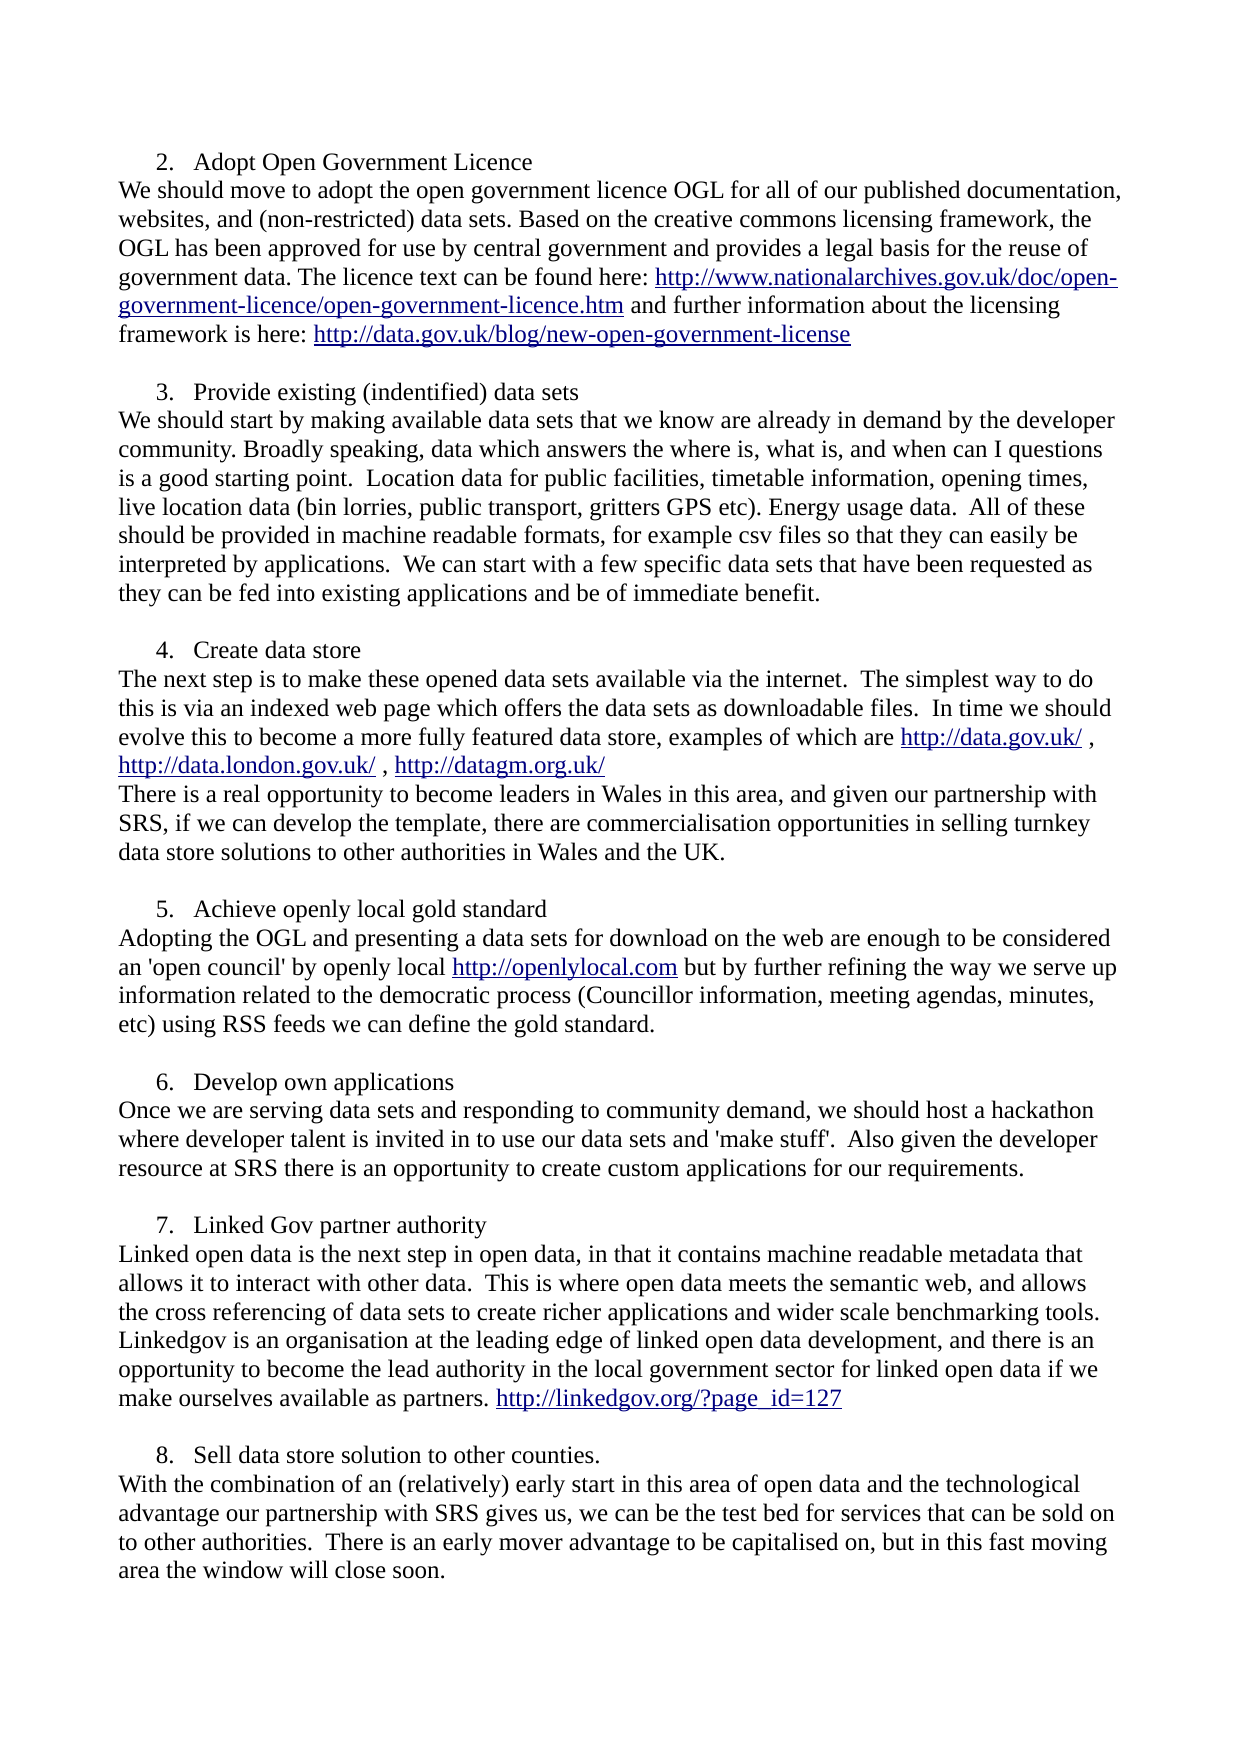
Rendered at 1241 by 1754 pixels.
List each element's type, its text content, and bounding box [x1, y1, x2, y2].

list Develop own applications [156, 1067, 1122, 1096]
text We should move to adopt the open government licence OGL for all of our published documentation, websites, and (non-restricted) data sets. Based on the creative commons licensing framework, the OGL has been approved for use by central government and provides a legal basis for the reuse of government data. The licence text can be found here: http://www.nationalarchives.gov.uk/doc/open-government-licence/open-government-licence.htm and further information about the licensing framework is here: http://data.gov.uk/blog/new-open-government-license [118, 176, 1122, 348]
list Linked Gov partner authority [156, 1211, 1122, 1239]
text We should start by making available data sets that we know are already in demand by the developer community. Broadly speaking, data which answers the where is, what is, and when can I questions is a good starting point. Location data for public facilities, timetable information, opening times, live location data (bin lorries, public transport, gritters GPS etc). Energy usage data. All of these should be provided in machine readable formats, for example csv files so that they can easily be interpreted by applications. We can start with a few specific data sets that have been requested as they can be fed into existing applications and be of immediate benefit. [118, 406, 1122, 607]
list Adopt Open Government Licence [156, 147, 1122, 176]
text Adopting the OGL and presenting a data sets for download on the web are enough to be considered an 'open council' by openly local http://openlylocal.com but by further refining the way we serve up information related to the democratic process (Councillor information, meeting agendas, minutes, etc) using RSS feeds we can define the gold standard. [118, 923, 1122, 1038]
list Provide existing (indentified) data sets [156, 377, 1122, 406]
text There is a real opportunity to become leaders in Wales in this area, and given our partnership with SRS, if we can develop the template, there are commercialisation opportunities in selling turnkey data store solutions to other authorities in Wales and the UK. [118, 779, 1122, 866]
list Create data store [156, 636, 1122, 664]
text Linked open data is the next step in open data, in that it contains machine readable metadata that allows it to interact with other data. This is where open data meets the semantic web, and allows the cross referencing of data sets to create richer applications and wider scale benchmarking tools. Linkedgov is an organisation at the leading edge of linked open data development, and there is an opportunity to become the lead authority in the local government sector for linked open data if we make ourselves available as partners. http://linkedgov.org/?page_id=127 [118, 1239, 1122, 1412]
text The next step is to make these opened data sets available via the internet. The simplest way to do this is via an indexed web page which offers the data sets as downloadable files. In time we should evolve this to become a more fully featured data store, examples of which are http://data.gov.uk/ , http://data.london.gov.uk/ , http://datagm.org.uk/ [118, 664, 1122, 779]
list Sell data store solution to other counties. [156, 1441, 1122, 1469]
list Achieve openly local gold standard [156, 894, 1122, 923]
text Once we are serving data sets and responding to community demand, we should host a hackathon where developer talent is invited in to use our data sets and 'make stuff'. Also given the developer resource at SRS there is an opportunity to create custom applications for our requirements. [118, 1096, 1122, 1182]
text With the combination of an (relatively) early start in this area of open data and the technological advantage our partnership with SRS gives us, we can be the test bed for services that can be sold on to other authorities. There is an early mover advantage to be capitalised on, but in this fast moving area the window will close soon. [118, 1469, 1122, 1584]
